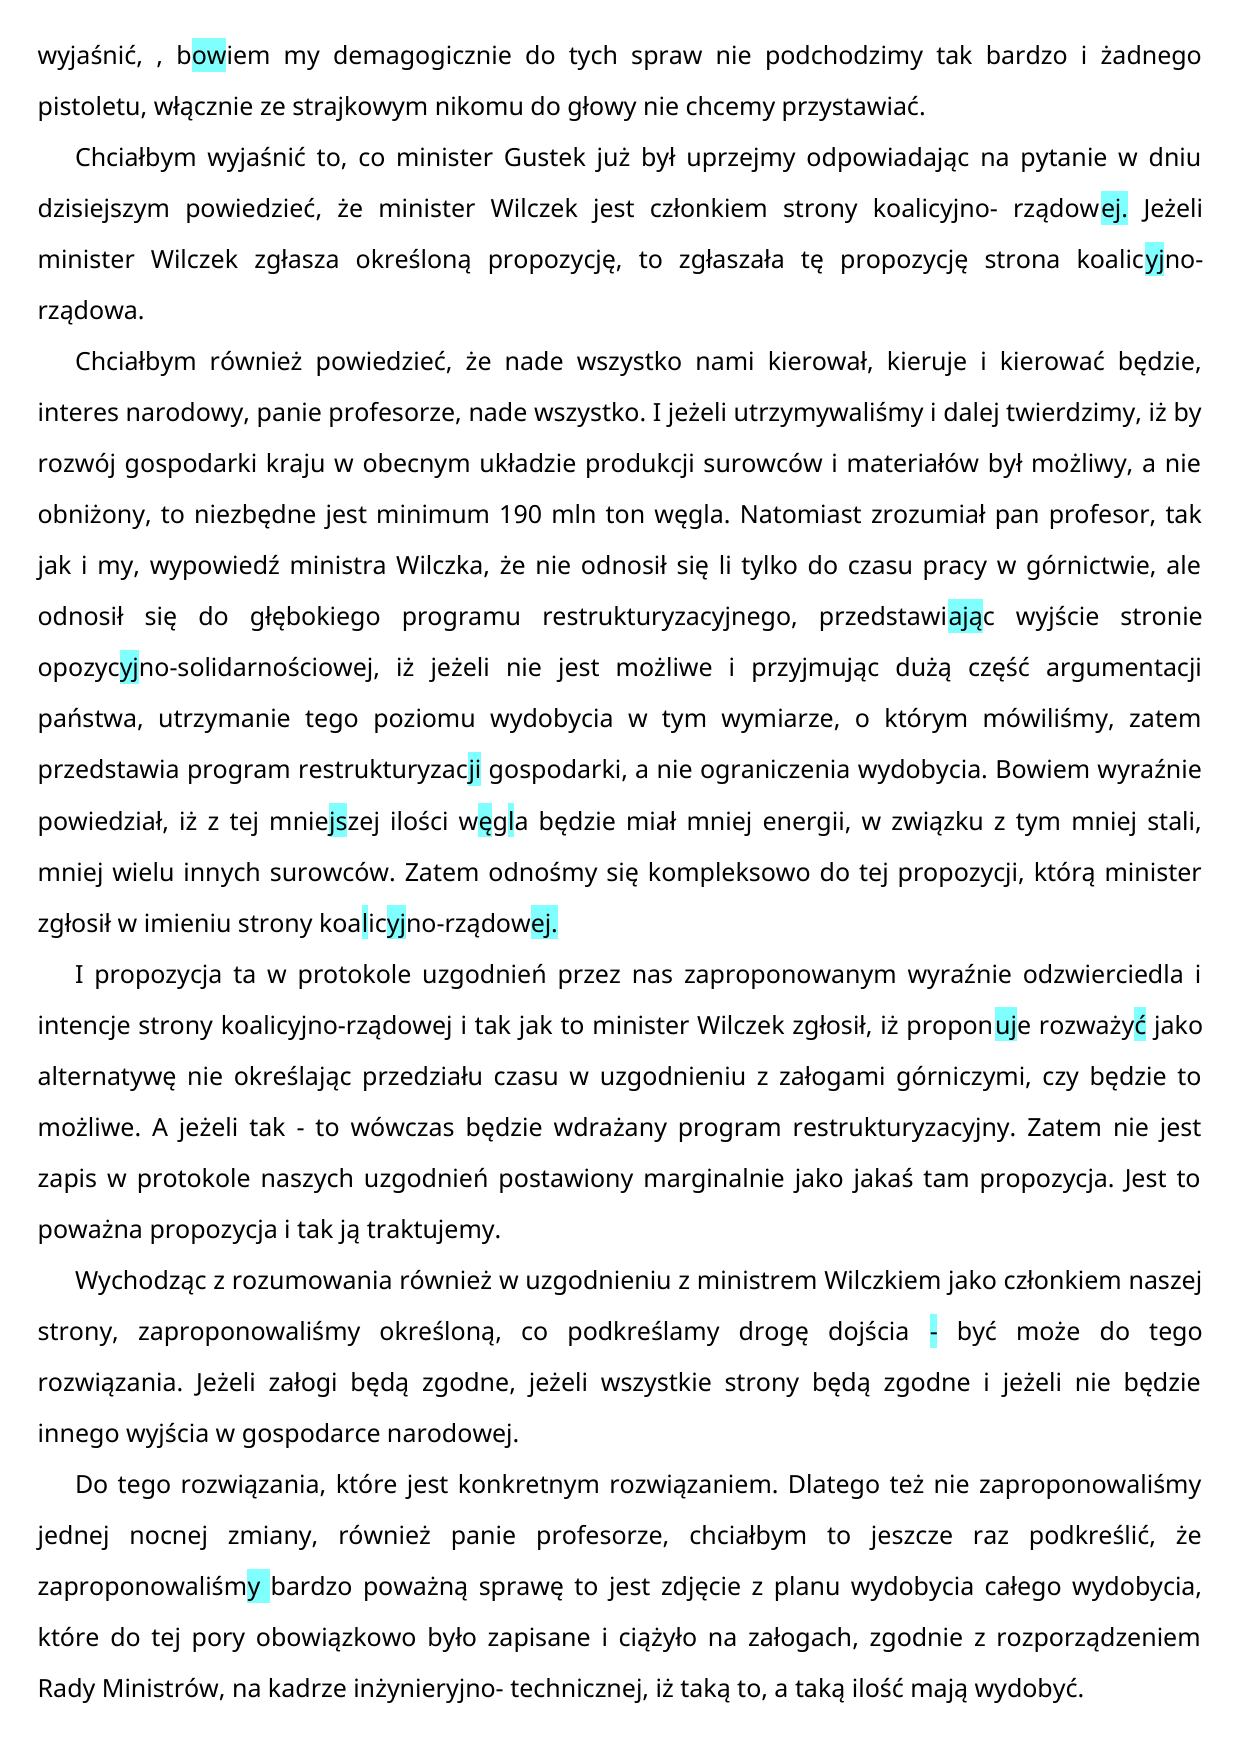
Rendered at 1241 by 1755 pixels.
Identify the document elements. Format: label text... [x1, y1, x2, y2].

text Chciałbym również powiedzieć, że nade wszystko nami kierował, kieruje i kierować będzie, interes narodowy, panie profesorze, nade wszystko. I jeżeli utrzymywaliśmy i dalej twierdzimy, iż by rozwój gospodarki kraju w obecnym układzie produkcji surowców i materiałów był możliwy, a nie obniżony, to niezbędne jest minimum 190 mln ton węgla. Natomiast zrozumiał pan profesor, tak jak i my, wypowiedź ministra Wilczka, że nie odnosił się li tylko do czasu pracy w górnictwie, ale odnosił się do głębokiego programu restrukturyzacyjnego, przedstawiając wyjście stronie opozycyjno-solidarnościowej, iż jeżeli nie jest możliwe i przyjmując dużą część argumentacji państwa, utrzymanie tego poziomu wydobycia w tym wymiarze, o którym mówiliśmy, zatem przedstawia program restrukturyzacji gospodarki, a nie ograniczenia wydobycia. Bowiem wyraźnie powiedział, iż z tej mniejszej ilości węgla będzie miał mniej energii, w związku z tym mniej stali, mniej wielu innych surowców. Zatem odnośmy się kompleksowo do tej propozycji, którą minister zgłosił w imieniu strony koalicyjno-rządowej. [37, 344, 1203, 939]
text I propozycja ta w protokole uzgodnień przez nas zaproponowanym wyraźnie odzwierciedla i intencje strony koalicyjno-rządowej i tak jak to minister Wilczek zgłosił, iż proponuje rozważyć jako alternatywę nie określając przedziału czasu w uzgodnieniu z załogami górniczymi, czy będzie to możliwe. A jeżeli tak - to wówczas będzie wdrażany program restrukturyzacyjny. Zatem nie jest zapis w protokole naszych uzgodnień postawiony marginalnie jako jakaś tam propozycja. Jest to poważna propozycja i tak ją traktujemy. [37, 956, 1203, 1246]
text Do tego rozwiązania, które jest konkretnym rozwiązaniem. Dlatego też nie zaproponowaliśmy jednej nocnej zmiany, również panie profesorze, chciałbym to jeszcze raz podkreślić, że zaproponowaliśmy bardzo poważną sprawę to jest zdjęcie z planu wydobycia całego wydobycia, które do tej pory obowiązkowo było zapisane i ciążyło na załogach, zgodnie z rozporządzeniem Rady Ministrów, na kadrze inżynieryjno- technicznej, iż taką to, a taką ilość mają wydobyć. [37, 1467, 1203, 1705]
text wyjaśnić, , bowiem my demagogicznie do tych spraw nie podchodzimy tak bardzo i żadnego pistoletu, włącznie ze strajkowym nikomu do głowy nie chcemy przystawiać. [37, 37, 1203, 123]
text Wychodząc z rozumowania również w uzgodnieniu z ministrem Wilczkiem jako członkiem naszej strony, zaproponowaliśmy określoną, co podkreślamy drogę dojścia - być może do tego rozwiązania. Jeżeli załogi będą zgodne, jeżeli wszystkie strony będą zgodne i jeżeli nie będzie innego wyjścia w gospodarce narodowej. [37, 1262, 1203, 1450]
text Chciałbym wyjaśnić to, co minister Gustek już był uprzejmy odpowiadając na pytanie w dniu dzisiejszym powiedzieć, że minister Wilczek jest członkiem strony koalicyjno- rządowej. Jeżeli minister Wilczek zgłasza określoną propozycję, to zgłaszała tę propozycję strona koalicyjno-rządowa. [37, 139, 1203, 327]
